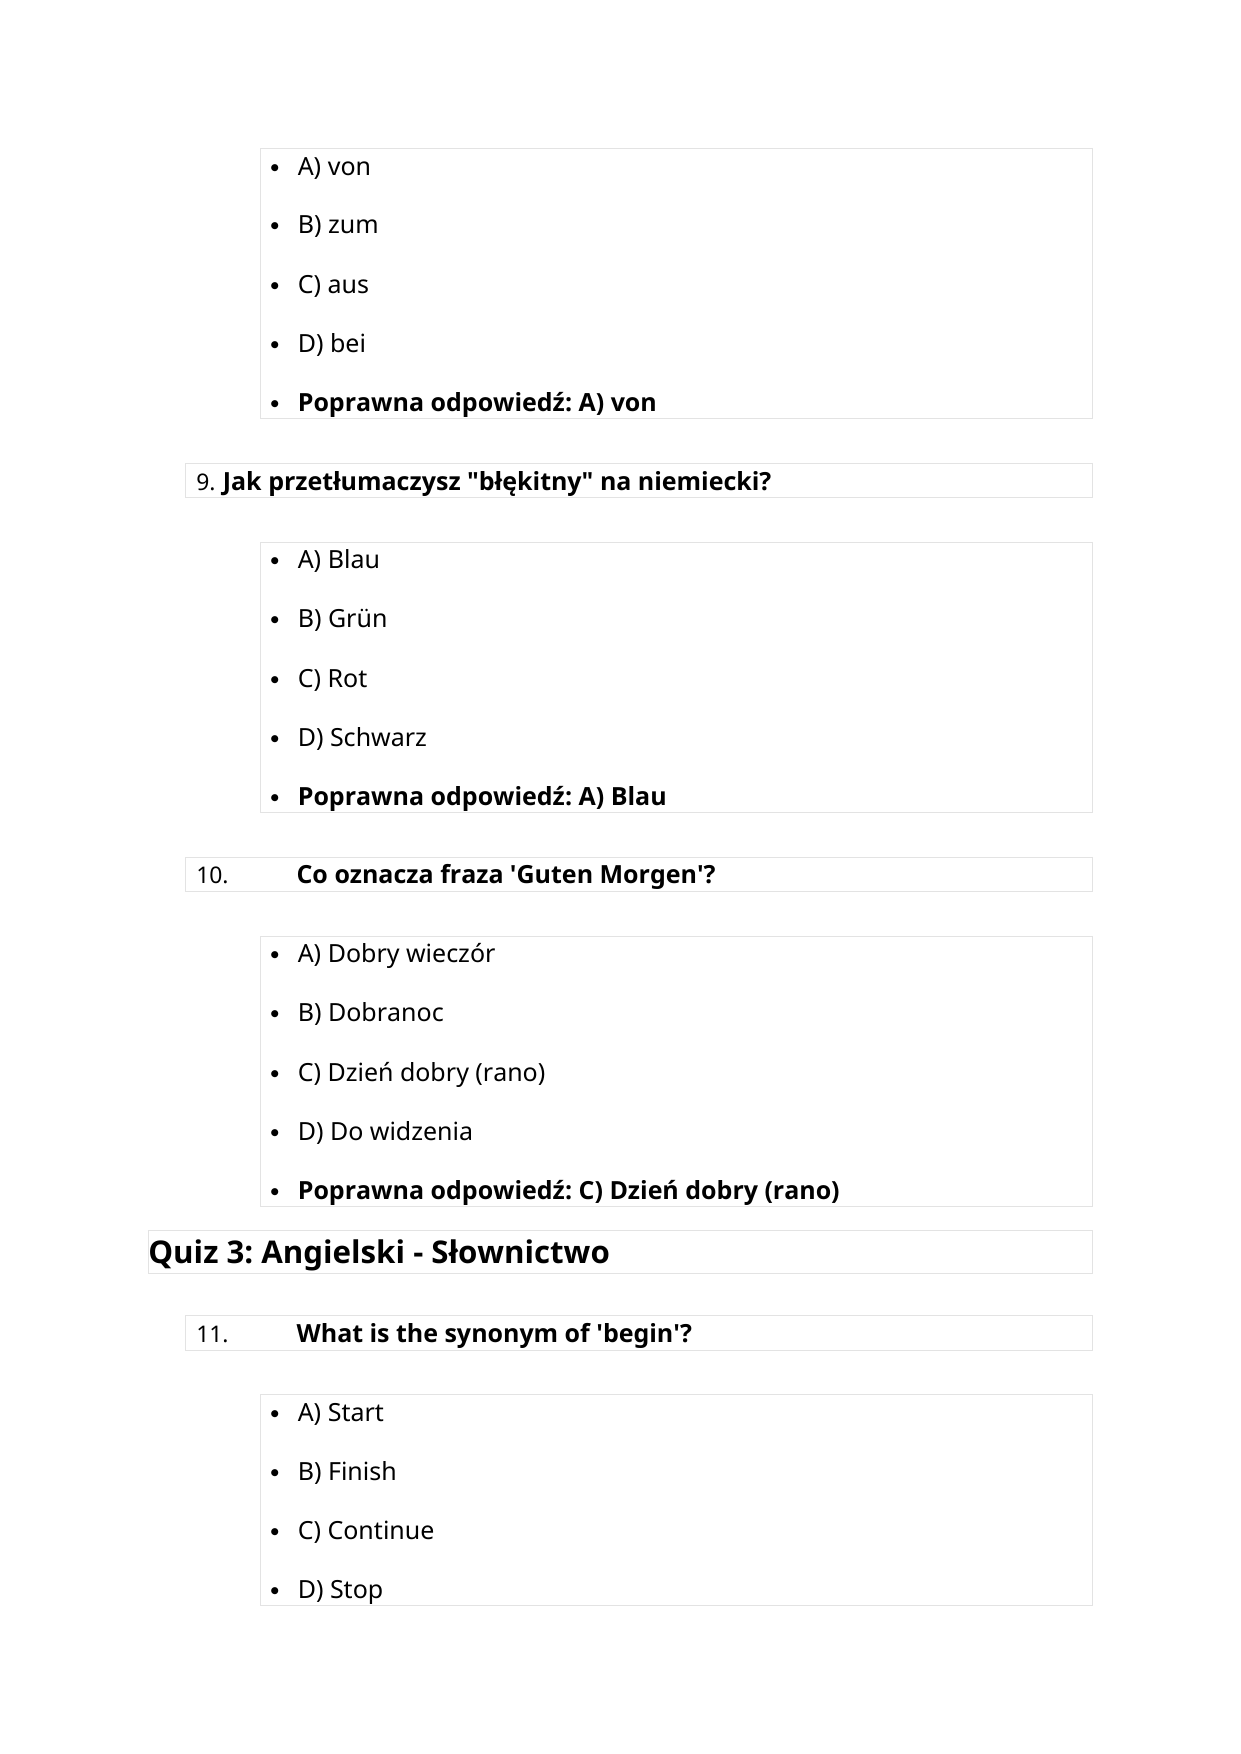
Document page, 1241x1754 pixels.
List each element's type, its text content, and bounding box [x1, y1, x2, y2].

list B) zum [261, 207, 1092, 241]
list Jak przetłumaczysz "błękitny" na niemiecki? [186, 464, 1092, 497]
list Poprawna odpowiedź: A) Blau [261, 778, 1092, 812]
list C) aus [261, 266, 1092, 300]
list D) bei [261, 325, 1092, 359]
list D) Schwarz [261, 719, 1092, 753]
list C) Continue [261, 1512, 1092, 1547]
list D) Stop [261, 1571, 1092, 1605]
subtitle Quiz 3: Angielski - Słownictwo [149, 1231, 1092, 1273]
list A) von [261, 149, 1092, 182]
list A) Dobry wieczór [261, 937, 1092, 970]
list B) Grün [261, 601, 1092, 635]
list B) Dobranoc [261, 994, 1092, 1029]
list C) Rot [261, 660, 1092, 694]
list Co oznacza fraza 'Guten Morgen'? [186, 858, 1092, 891]
list Poprawna odpowiedź: C) Dzień dobry (rano) [261, 1172, 1092, 1206]
list A) Blau [261, 543, 1092, 576]
list C) Dzień dobry (rano) [261, 1054, 1092, 1088]
list Poprawna odpowiedź: A) von [261, 384, 1092, 418]
list D) Do widzenia [261, 1113, 1092, 1147]
list A) Start [261, 1395, 1092, 1428]
list What is the synonym of 'begin'? [186, 1316, 1092, 1350]
list B) Finish [261, 1453, 1092, 1488]
